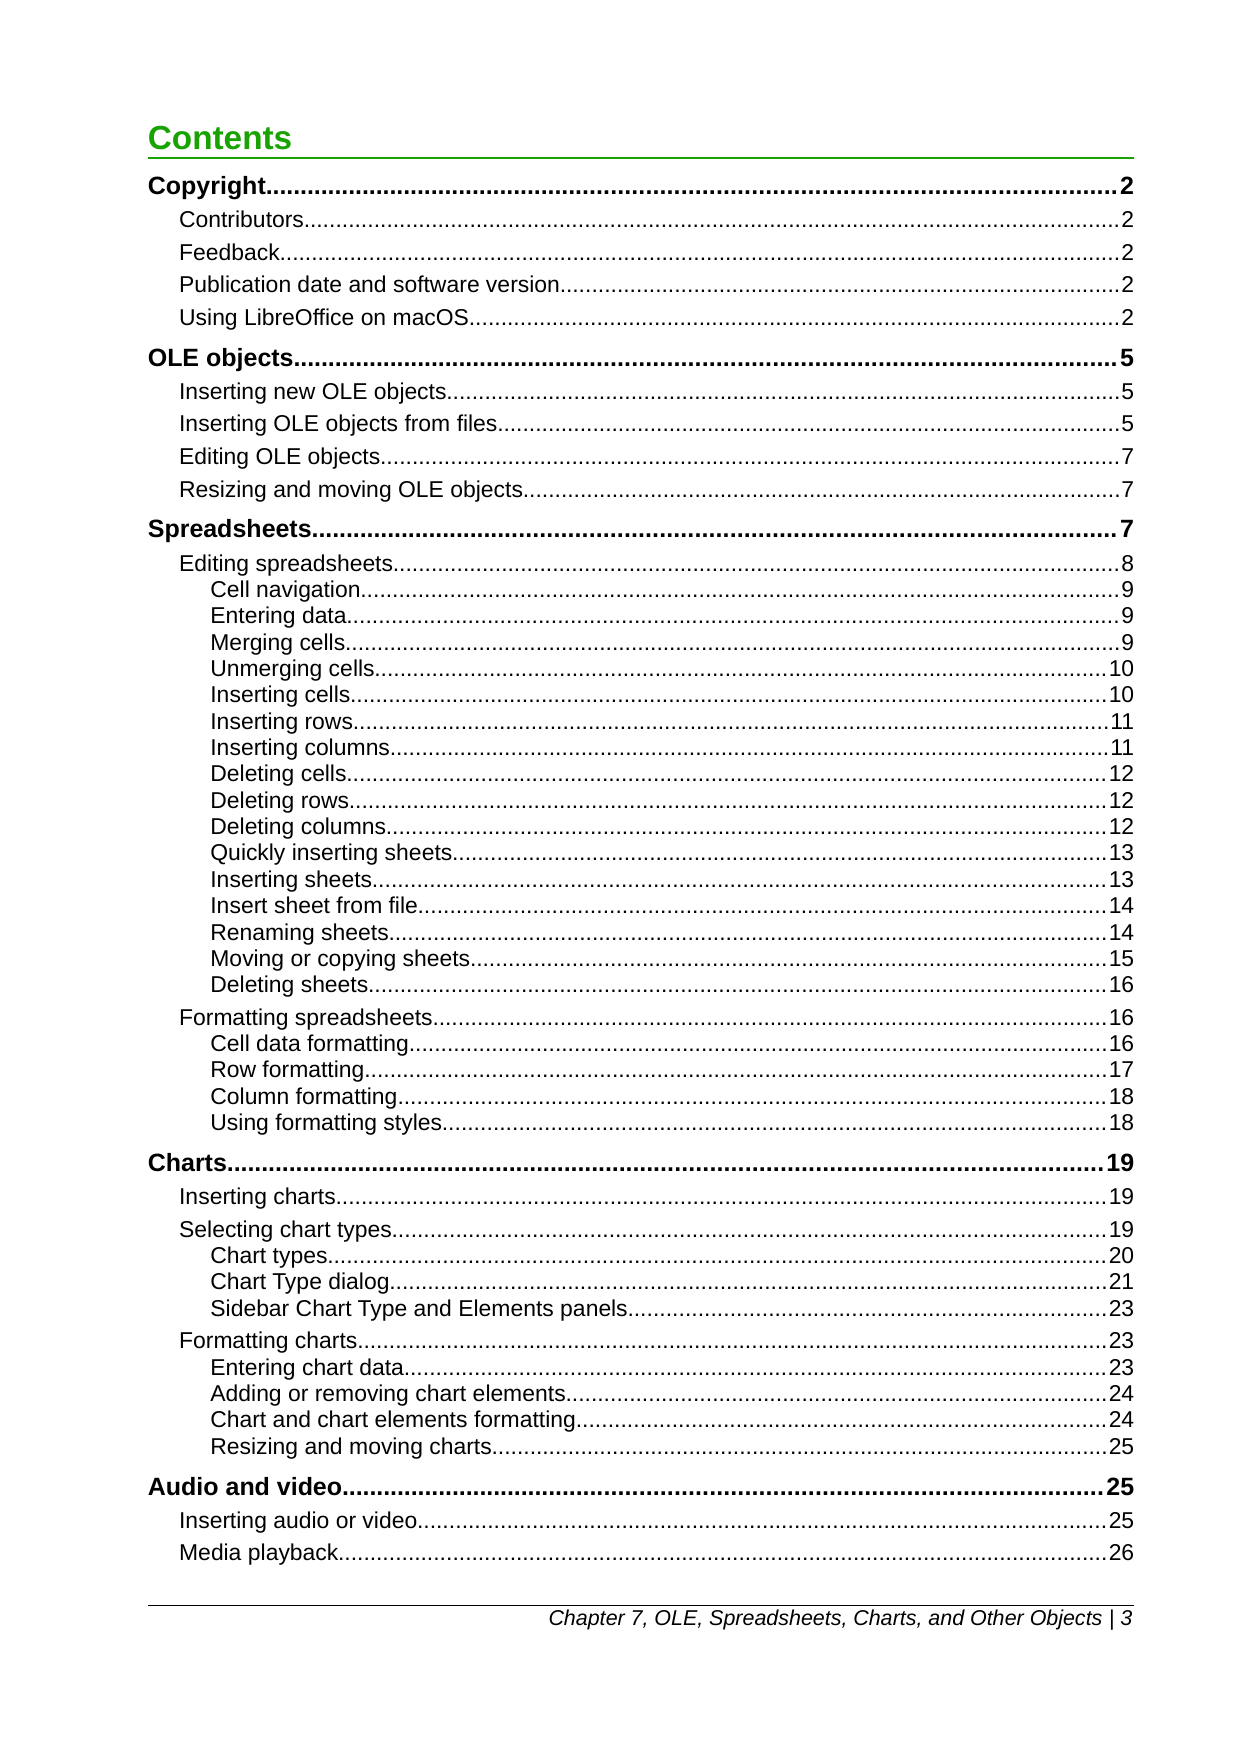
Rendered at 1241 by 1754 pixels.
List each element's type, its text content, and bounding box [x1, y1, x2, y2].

text Deleting cells 12 [210, 760, 1134, 787]
text Quickly inserting sheets 13 [210, 839, 1134, 866]
text Chart and chart elements formatting 24 [210, 1406, 1134, 1433]
text Insert sheet from file 14 [210, 892, 1134, 918]
text Inserting new OLE objects 5 [179, 378, 1134, 404]
subtitle Contents [148, 118, 1134, 157]
text Formatting spreadsheets 16 [179, 1004, 1134, 1030]
text Row formatting 17 [210, 1056, 1134, 1083]
text Selecting chart types 19 [179, 1216, 1134, 1242]
text Cell data formatting 16 [210, 1030, 1134, 1056]
text Chart Type dialog 21 [210, 1268, 1134, 1295]
text Cell navigation 9 [210, 576, 1134, 602]
text Inserting sheets 13 [210, 866, 1134, 892]
text Chart types 20 [210, 1242, 1134, 1268]
text Entering data 9 [210, 602, 1134, 628]
text Spreadsheets 7 [148, 514, 1134, 543]
text Deleting rows 12 [210, 787, 1134, 813]
text Copyright 2 [148, 171, 1134, 200]
text Sidebar Chart Type and Elements panels 23 [210, 1295, 1134, 1321]
text Inserting charts 19 [179, 1183, 1134, 1209]
text OLE objects 5 [148, 343, 1134, 372]
text Formatting charts 23 [179, 1327, 1134, 1354]
text Unmerging cells 10 [210, 655, 1134, 681]
text Editing OLE objects 7 [179, 443, 1134, 469]
text Adding or removing chart elements 24 [210, 1380, 1134, 1406]
text Feedback 2 [179, 239, 1134, 265]
text Using formatting styles 18 [210, 1109, 1134, 1136]
text Media playback 26 [179, 1539, 1134, 1566]
text Inserting columns 11 [210, 734, 1134, 760]
text Inserting rows 11 [210, 708, 1134, 734]
text Resizing and moving OLE objects 7 [179, 476, 1134, 502]
text Resizing and moving charts 25 [210, 1433, 1134, 1459]
text Inserting audio or video 25 [179, 1507, 1134, 1533]
text Moving or copying sheets 15 [210, 945, 1134, 971]
text Publication date and software version 2 [179, 271, 1134, 298]
text Entering chart data 23 [210, 1354, 1134, 1380]
text Editing spreadsheets 8 [179, 549, 1134, 576]
text Inserting cells 10 [210, 681, 1134, 708]
text Charts 19 [148, 1148, 1134, 1177]
text Deleting columns 12 [210, 813, 1134, 839]
text Deleting sheets 16 [210, 971, 1134, 997]
text Renaming sheets 14 [210, 918, 1134, 945]
text Contributors 2 [179, 206, 1134, 232]
text Using LibreOffice on macOS 2 [179, 304, 1134, 330]
text Merging cells 9 [210, 628, 1134, 655]
text Audio and video 25 [148, 1472, 1134, 1500]
text Column formatting 18 [210, 1083, 1134, 1109]
text Inserting OLE objects from files 5 [179, 410, 1134, 437]
